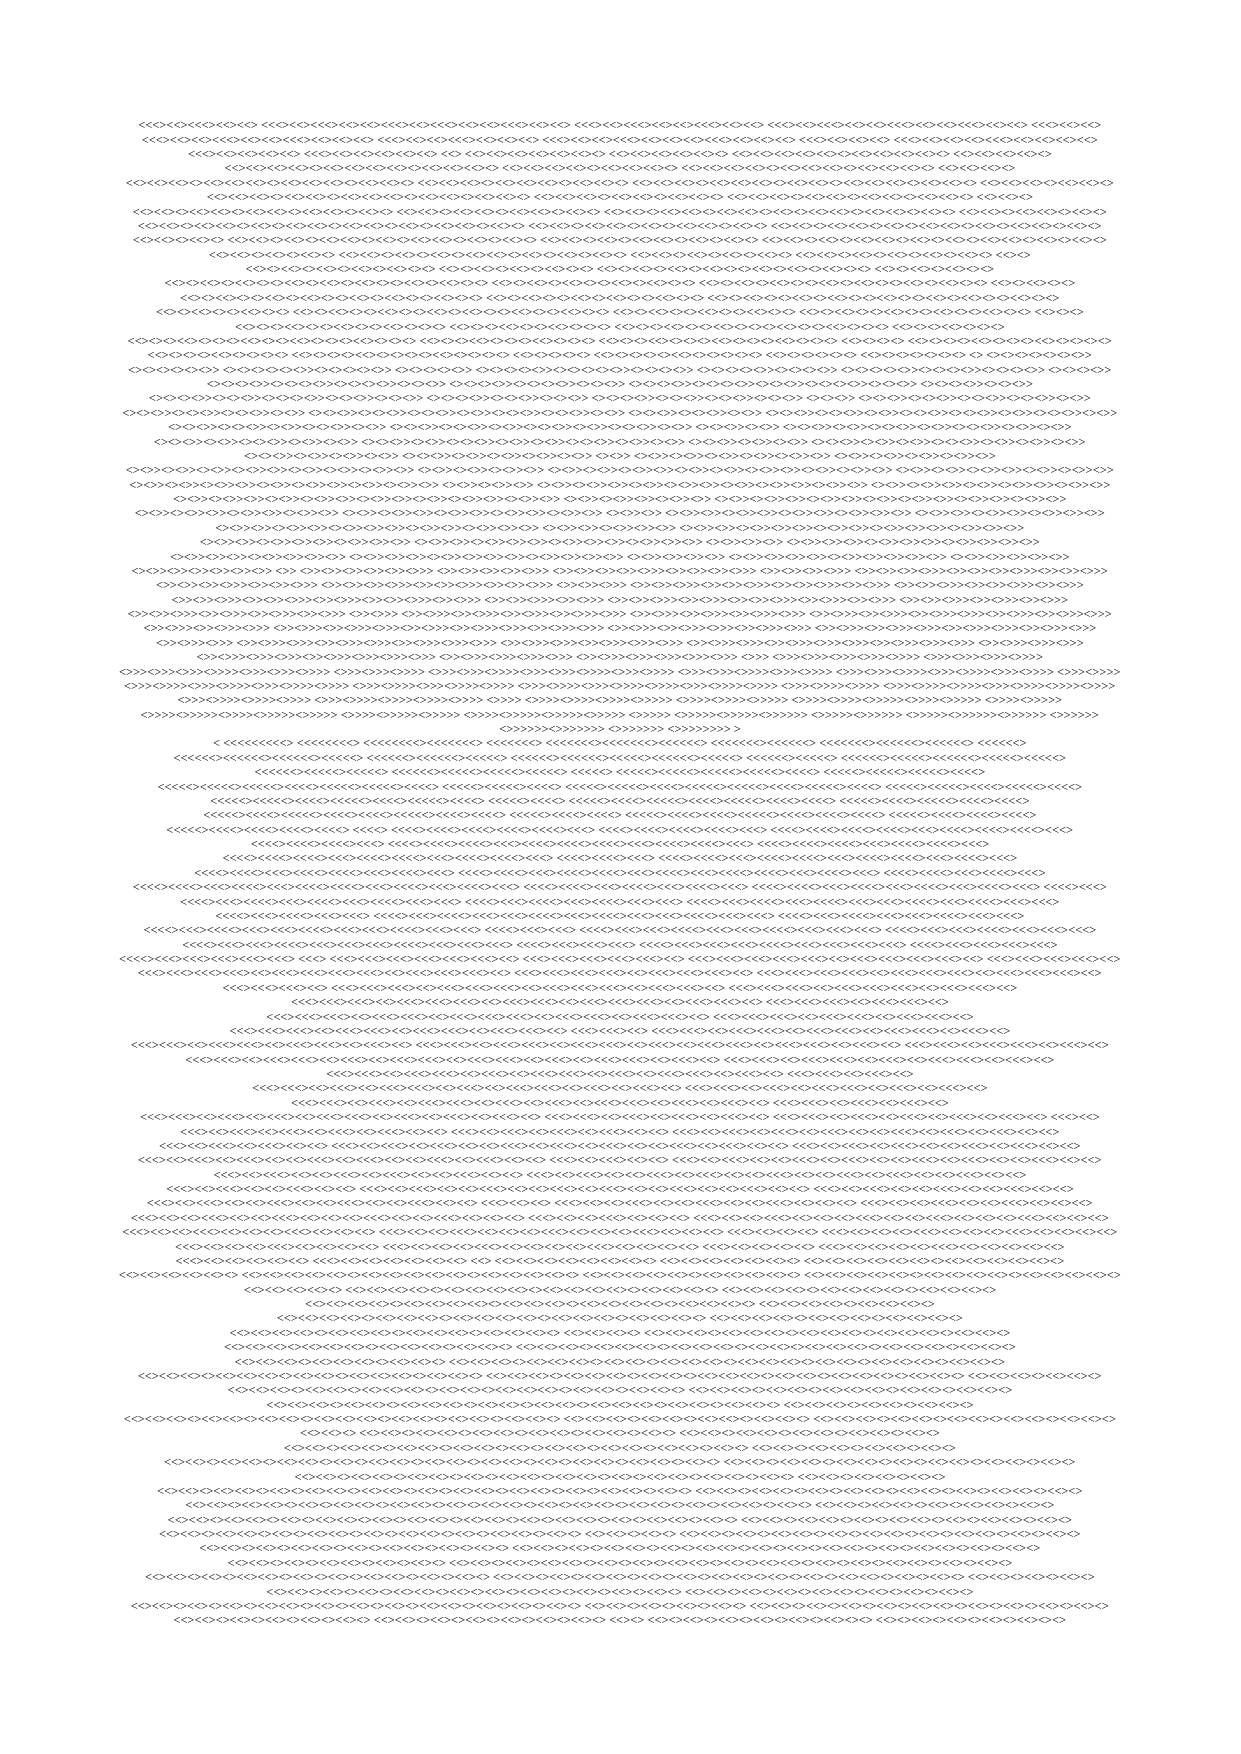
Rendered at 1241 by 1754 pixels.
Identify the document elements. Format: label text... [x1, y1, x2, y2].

text < <<<<<<<<<> <<<<<<<<> <<<<<<<<><<<<<<<> <<<<<<<> <<<<<<<><<<<<<<><<<<<<> <<<<<<<><<<<<<> <<<<<<<><<<<<<><<<<<<> <<<<<<> <<<<<<><<<<<<><<<<<<><<<<<> <<<<<<><<<<<<><<<<<> <<<<<<><<<<<<><<<<<><<<<<<><<<<<> <<<<<<><<<<<> <<<<<<><<<<<><<<<<<><<<<<><<<<<> <<<<<<><<<<<><<<<<> <<<<<<><<<<<><<<<<><<<<<> <<<<<> <<<<<><<<<<><<<<<><<<<<><<<<> <<<<<><<<<<><<<<<><<<<> <<<<<><<<<<><<<<<><<<<><<<<<><<<<<><<<<> <<<<<><<<<<><<<<> <<<<<><<<<<><<<<><<<<<><<<<<><<<<><<<<<><<<<> <<<<<><<<<<><<<<><<<<<><<<<> <<<<<><<<<<><<<<><<<<<><<<<><<<<<><<<<> <<<<<><<<<> <<<<<><<<<><<<<<><<<<><<<<<><<<<><<<<> <<<<<><<<<><<<<<><<<<><<<<> <<<<<><<<<><<<<<><<<<><<<<><<<<<><<<<><<<<> <<<<<><<<<><<<<> <<<<<><<<<><<<<><<<<<><<<<><<<<><<<<> <<<<<><<<<><<<<><<<<> <<<<<><<<<><<<<><<<<><<<<> <<<<> <<<<><<<<><<<<><<<<><<<<><<<> <<<<><<<<><<<<><<<<><<<> <<<<><<<<><<<<><<<<><<<><<<<><<<<><<<<><<<> <<<<><<<<><<<<><<<> <<<<><<<<><<<<><<<><<<<><<<<><<<<><<<><<<<><<<<><<<> <<<<><<<<><<<<><<<><<<<><<<<><<<> <<<<><<<<><<<<><<<><<<<><<<<><<<><<<<><<<<><<<> <<<<><<<<><<<> <<<<><<<<><<<><<<<><<<<><<<><<<<><<<<><<<><<<<><<<> <<<<><<<<><<<><<<<><<<<><<<><<<<><<<> <<<<><<<<><<<><<<<><<<<><<<><<<<><<<><<<<><<<<><<<><<<<><<<> <<<<><<<<><<<><<<<><<<> <<<<><<<<><<<><<<<><<<><<<<><<<<><<<><<<<><<<><<<<><<<> <<<<><<<<><<<><<<<><<<><<<<><<<> <<<<><<<<><<<><<<<><<<><<<<><<<><<<<><<<> <<<<><<<> <<<<><<<><<<<><<<><<<<><<<><<<<><<<><<<> <<<<><<<><<<<><<<><<<<><<<><<<> <<<<><<<><<<<><<<><<<<><<<><<<><<<<><<<><<<<><<<><<<> <<<<><<<><<<<><<<><<<> <<<<><<<><<<<><<<><<<><<<<><<<><<<<><<<><<<><<<<><<<><<<> <<<<><<<><<<<><<<><<<><<<<><<<><<<> <<<<><<<><<<<><<<><<<><<<<><<<><<<><<<<><<<><<<> <<<<><<<><<<> <<<<><<<><<<><<<<><<<><<<><<<<><<<><<<><<<> <<<<><<<><<<><<<<><<<><<<><<<> <<<<><<<><<<><<<<><<<><<<><<<><<<<><<<><<<><<<> <<<<><<<><<<><<<> <<<<><<<><<<><<<><<<<><<<><<<><<<><<<> <<<<><<<><<<><<<><<<> <<<<><<<><<<><<<><<<><<<> <<<> <<<><<<><<<><<<><<<><<<><<> <<<><<<><<<><<<><<<><<> <<<><<<><<<><<<><<<><<><<<><<<><<<><<<><<> <<<><<<><<<><<<><<> <<<><<<><<<><<<><<><<<><<<><<<><<<><<><<<><<<><<<><<> <<<><<<><<<><<<><<><<<><<<><<<><<> <<<><<<><<<><<<><<><<<><<<><<<><<><<<><<<><<<><<> <<<><<<><<<><<> <<<><<<><<<><<><<<><<<><<<><<><<<><<<><<<><<><<<><<<><<> <<<><<<><<<><<><<<><<<><<<><<><<<><<<><<> <<<><<<><<<><<><<<><<<><<<><<><<<><<<><<><<<><<<><<<><<><<<><<<><<> <<<><<<><<<><<><<<><<<><<> <<<><<<><<<><<><<<><<<><<><<<><<<><<<><<><<<><<<><<><<<><<<><<> <<<><<<><<<><<><<<><<<><<><<<><<<><<> <<<><<<><<<><<><<<><<<><<><<<><<<><<><<<><<<><<> <<<><<<><<> <<<><<<><<><<<><<<><<><<<><<<><<><<<><<<><<><<<><<> <<<><<<><<><<<><<<><<><<<><<<><<><<<><<> <<<><<<><<><<<><<<><<><<<><<<><<><<<><<><<<><<<><<><<<><<<><<><<<><<> <<<><<<><<><<<><<<><<><<<><<> <<<><<<><<><<<><<<><<><<<><<><<<><<<><<><<<><<<><<><<<><<><<<><<<><<><<<><<> <<<><<<><<><<<><<<><<><<<><<><<<><<<><<><<<><<> <<<><<<><<><<<><<<><<><<<><<><<<><<<><<><<<><<><<<><<<><<><<<><<> <<<><<<><<><<<><<> <<<><<<><<><<<><<><<<><<<><<><<<><<><<<><<<><<><<<><<><<<><<> <<<><<<><<><<<><<><<<><<<><<><<<><<><<<><<> <<<><<<><<><<<><<><<<><<<><<><<<><<><<<><<><<<><<<><<><<<><<><<<><<> <<<><<<><<><<<><<><<<><<> <<<><<<><<><<<><<><<<><<><<<><<<><<><<<><<><<<><<><<<><<> <<<><<<><<><<<><<><<<><<><<<><<> <<<><<<><<><<<><<><<<><<><<<><<><<<><<> <<<><<> <<<><<><<<><<><<<><<><<<><<><<<><<><<> <<<><<><<<><<><<<><<><<<><<><<> <<<><<><<<><<><<<><<><<<><<><<><<<><<><<<><<><<<><<><<> <<<><<><<<><<><<<><<><<> <<<><<><<<><<><<<><<><<><<<><<><<<><<><<<><<><<><<<><<><<<><<><<> <<<><<><<<><<><<<><<><<><<<><<><<<><<><<> <<<><<><<<><<><<<><<><<><<<><<><<<><<><<><<<><<><<<><<><<> <<<><<><<<><<><<> <<<><<><<<><<><<><<<><<><<<><<><<><<<><<><<<><<><<><<<><<><<> <<<><<><<<><<><<><<<><<><<<><<><<><<<><<><<> <<<><<><<<><<><<><<<><<><<<><<><<><<<><<><<><<<><<><<<><<><<><<<><<><<> <<<><<><<<><<><<><<<><<><<> <<<><<><<<><<><<><<<><<><<><<<><<><<<><<><<><<<><<><<><<<><<><<> <<<><<><<<><<><<><<<><<><<><<<><<><<> <<<><<><<<><<><<><<<><<><<><<<><<><<><<<><<><<> <<<><<><<> <<<><<><<><<<><<><<><<<><<><<><<<><<><<><<> <<<><<><<><<<><<><<><<<><<><<><<> <<<><<><<><<<><<><<><<<><<><<><<><<<><<><<><<<><<><<><<> <<<><<><<><<<><<><<><<> <<<><<><<><<<><<><<><<><<<><<><<><<<><<><<><<><<<><<><<><<> <<<><<><<><<<><<><<><<><<<><<><<><<> <<<><<><<><<<><<><<><<><<<><<><<><<><<<><<><<><<> <<<><<><<><<> <<<><<><<><<><<<><<><<><<><<<><<><<><<><<> <<<><<><<><<><<<><<><<><<><<> <<<><<><<><<><<<><<><<><<><<><<<><<><<><<><<> <<<><<><<><<><<> <<<><<><<><<><<><<<><<><<><<><<><<> <<<><<><<><<><<><<> <<<><<><<><<><<><<><<> <<> <<><<><<><<><<><<><<><> <<><<><<><<><<><<><> <<><<><<><<><<><<><><<><<><<><<><<><> <<><<><<><<><<><> <<><<><<><<><<><><<><<><<><<><<><><<><<><<><<><> <<><<><<><<><<><><<><<><<><<><> <<><<><<><<><<><><<><<><<><<><><<><<><<><<><> <<><<><<><<><> <<><<><<><<><><<><<><<><<><><<><<><<><<><><<><<><<><> <<><<><<><<><><<><<><<><<><><<><<><<><> <<><<><<><<><><<><<><<><<><><<><<><<><><<><<><<><<><><<><<><<><> <<><<><<><<><><<><<><<><> <<><<><<><<><><<><<><<><><<><<><<><<><><<><<><<><><<><<><<><> <<><<><<><<><><<><<><<><><<><<><<><> <<><<><<><<><><<><<><<><><<><<><<><><<><<><<><> <<><<><<><> <<><<><<><><<><<><<><><<><<><<><><<><<><<><><<><<><> <<><<><<><><<><<><<><><<><<><<><><<><<><> <<><<><<><><<><<><<><><<><<><<><><<><<><><<><<><<><><<><<><<><><<><<><> <<><<><<><><<><<><<><><<><<><> <<><<><<><><<><<><<><><<><<><><<><<><<><><<><<><<><><<><<><><<><<><<><><<><<><> <<><<><<><><<><<><<><><<><<><><<><<><<><><<><<><> <<><<><<><><<><<><<><><<><<><><<><<><<><><<><<><><<><<><<><><<><<><> <<><<><<><><<><<><> <<><<><<><><<><<><><<><<><<><><<><<><><<><<><<><><<><<><><<><<><> <<><<><<><><<><<><><<><<><<><><<><<><><<><<><> <<><<><<><><<><<><><<><<><<><><<><<><><<><<><><<><<><<><><<><<><><<><<><> <<><<><<><><<><<><><<><<><> <<><<><<><><<><<><><<><<><><<><<><<><><<><<><><<><<><><<><<><> <<><<><<><><<><<><><<><<><><<><<><> <<><<><<><><<><<><><<><<><><<><<><><<><<><> <<><<><> <<><<><><<><<><><<><<><><<><<><><<><<><><<><> <<><<><><<><<><><<><<><><<><<><><<><> <<><<><><<><<><><<><<><><<><<><><<><><<><<><><<><<><><<><<><><<><> <<><<><><<><<><><<><<><><<><> <<><<><><<><<><><<><<><><<><><<><<><><<><<><><<><<><><<><><<><<><><<><<><><<><> <<><<><><<><<><><<><<><><<><><<><<><><<><<><><<><> <<><<><><<><<><><<><<><><<><><<><<><><<><<><><<><><<><<><><<><<><><<><> <<><<><><<><<><><<><> <<><<><><<><<><><<><><<><<><><<><<><><<><><<><<><><<><<><><<><><<><<><><<><> <<><<><><<><<><><<><><<><<><><<><<><><<><><<><<><><<><> <<><<><><<><<><><<><><<><<><><<><<><><<><><<><<><><<><><<><<><><<><<><><<><><<><<><><<><> <<><<><><<><<><><<><><<><<><><<><> <<><<><><<><<><><<><><<><<><><<><><<><<><><<><<><><<><><<><<><><<><><<><<><><<><> <<><<><><<><<><><<><><<><<><><<><><<><<><><<><> <<><<><><<><<><><<><><<><<><><<><><<><<><><<><><<><<><><<><> <<><<><><<><> <<><<><><<><><<><<><><<><><<><<><><<><><<><<><><<><><<><> <<><<><><<><><<><<><><<><><<><<><><<><><<><> <<><<><><<><><<><<><><<><><<><<><><<><><<><><<><<><><<><><<><<><><<><><<><> <<><<><><<><><<><<><><<><><<><> <<><<><><<><><<><<><><<><><<><><<><<><><<><><<><<><><<><><<><><<><<><><<><><<><> <<><<><><<><><<><<><><<><><<><><<><<><><<><><<><> <<><<><><<><><<><<><><<><><<><><<><<><><<><><<><><<><<><><<><><<><> <<><<><><<><><<><> <<><<><><<><><<><><<><<><><<><><<><><<><<><><<><><<><><<><> <<><<><><<><><<><><<><<><><<><><<><><<><> <<><<><><<><><<><><<><<><><<><><<><><<><><<><<><><<><><<><><<><> <<><<><><<><><<><><<><> <<><<><><<><><<><><<><><<><<><><<><><<><><<><><<><> <<><<><><<><><<><><<><><<><> <<><<><><<><><<><><<><><<><><<><> <<><> <<><><<><><<><><<><><<><><<><><> <<><><<><><<><><<><><<><><> [118, 736, 1122, 1627]
text <<<><<><<<><<><<> <<<><<><<<><<><<><<<><<><<<><<><<><<<><<><<> <<<><<><<<><<><<><<<><<><<> <<<><<><<<><<><<><<<><<><<><<<><<><<> <<<><<><<> <<<><<><<><<<><<><<><<<><<><<><<> <<<><<><<><<<><<><<><<> <<<><<><<><<<><<><<><<><<<><<><<><<> <<<><<><<><<> <<<><<><<><<><<<><<><<><<><<> <<<><<><<><<><<> <<<><<><<><<><<><<> <<> <<><<><<><<><<><<><> <<><<><<><<><<><> <<><<><<><<><<><><<><<><<><<><> <<><<><<><<><> <<><<><<><<><><<><<><<><<><><<><<><<><> <<><<><<><<><><<><<><<><> <<><<><<><<><><<><<><<><><<><<><<><> <<><<><<><> <<><<><<><><<><<><<><><<><<><<><><<><<><> <<><<><<><><<><<><<><><<><<><> <<><<><<><><<><<><<><><<><<><><<><<><<><><<><<><> <<><<><<><><<><<><> <<><<><<><><<><<><><<><<><<><><<><<><><<><<><> <<><<><<><><<><<><><<><<><> <<><<><<><><<><<><><<><<><><<><<><> <<><<><> <<><<><><<><<><><<><<><><<><<><><<><> <<><<><><<><<><><<><<><><<><> <<><<><><<><<><><<><<><><<><><<><<><><<><<><><<><> <<><<><><<><<><><<><> <<><<><><<><<><><<><><<><<><><<><<><><<><><<><<><><<><> <<><<><><<><<><><<><><<><<><><<><> <<><<><><<><<><><<><><<><<><><<><><<><<><><<><> <<><<><><<><> <<><<><><<><><<><<><><<><><<><<><><<><><<><> <<><<><><<><><<><<><><<><><<><> <<><<><><<><><<><<><><<><><<><><<><<><><<><><<><> <<><<><><<><><<><> <<><<><><<><><<><><<><<><><<><><<><><<><> <<><<><><<><><<><><<><> <<><<><><<><><<><><<><><<><> <<><> <<><><<><><<><><<><><<><><> <<><><<><><<><><<><><> <<><><<><><<><><<><><><<><><<><><<><><> <<><><<><><<><><> <<><><<><><<><><><<><><<><><<><><><<><><<><><> <<><><<><><<><><><<><><<><><> <<><><<><><<><><><<><><<><><><<><><<><><> <<><><<><><> <<><><<><><><<><><<><><><<><><<><><><<><><> <<><><<><><><<><><<><><><<><><> <<><><<><><><<><><<><><><<><><><<><><<><><><<><><> <<><><<><><><<><><> <<><><<><><><<><><><<><><<><><><<><><><<><><> <<><><<><><><<><><><<><><> <<><><<><><><<><><><<><><><<><><> <<><><> <<><><><<><><><<><><><<><><><> <<><><><<><><><<><><><> <<><><><<><><><<><><><><<><><><<><><><> <<><><><<><><><> <<><><><<><><><><<><><><<><><><><<><><><> <<><><><<><><><><<><><><> <<><><><<><><><><<><><><><<><><><> <<><><><> <<><><><><<><><><><<><><><><> <<><><><><<><><><><> <<><><><><<><><><><><<><><><><> <<><><><><> <<><><><><><<><><><><><> <<><><><><><> <<><><><><><><> <> <><><><><><><>> <><><><><><>> <><><><><><>><><><><><>> <><><><><>> <><><><><>><><><><><>><><><><>> <><><><><>><><><><>> <><><><><>><><><><>><><><><>> <><><><>> <><><><>><><><><>><><><><>><><><>> <><><><>><><><><>><><><>> <><><><>><><><><>><><><>><><><><>><><><>> <><><><>><><><>> <><><><>><><><>><><><><>><><><>><><><>> <><><><>><><><>><><><>> <><><><>><><><>><><><>><><><>> <><><>> <><><>><><><>><><><>><><><>><><>> <><><>><><><>><><><>><><>> <><><>><><><>><><><>><><>><><><>><><><>><><>> <><><>><><><>><><>> <><><>><><><>><><>><><><>><><><>><><>><><><>><><>> <><><>><><><>><><>><><><>><><>> <><><>><><><>><><>><><><>><><>><><><>><><>> <><><>><><>> <><><>><><>><><><>><><>><><><>><><>><><>> <><><>><><>><><><>><><>><><>> <><><>><><>><><><>><><>><><>><><><>><><>><><>> <><><>><><>><><>> <><><>><><>><><>><><><>><><>><><>><><>> <><><>><><>><><>><><>> <><><>><><>><><>><><>><><>> <><>> <><>><><>><><>><><>><><>><>> <><>><><>><><>><><>><>> <><>><><>><><>><><>><>><><>><><>><><>><>> <><>><><>><><>><>> <><>><><>><><>><>><><>><><>><><>><>><><>><><>><>> <><>><><>><><>><>><><>><><>><>> <><>><><>><><>><>><><>><><>><>><><>><><>><>> <><>><><>><>> <><>><><>><>><><>><><>><>><><>><><>><>><><>><>> <><>><><>><>><><>><><>><>><><>><>> <><>><><>><>><><>><><>><>><><>><>><><>><><>><>><><>><>> <><>><><>><>><><>><>> <><>><><>><>><><>><>><><>><><>><>><><>><>><><>><>> <><>><><>><>><><>><>><><>><>> <><>><><>><>><><>><>><><>><>><><>><>> <><>><>> <><>><>><><>><>><><>><>><><>><>><>> <><>><>><><>><>><><>><>><>> <><>><>><><>><>><><>><>><>><><>><>><><>><>><>> <><>><>><><>><>><>> <><>><>><><>><>><>><><>><>><><>><>><>><><>><>><>> <><>><>><><>><>><>><><>><>><>> <><>><>><><>><>><>><><>><>><>><><>><>><>> <><>><>><>> <><>><>><>><><>><>><>><><>><>><>><>> <><>><>><>><><>><>><>><>> <><>><>><>><><>><>><>><>><><>><>><>><>> <><>><>><>><>> <><>><>><>><>><><>><>><>><>><>> <><>><>><>><>><>> <><>><>><>><>><>><>> <>> <>><>><>><>><>><>>> <>><>><>><>><>>> <>><>><>><>><>>><>><>><>><>>> <>><>><>><>>> <>><>><>><>>><>><>><>><>>><>><>><>>> <>><>><>><>>><>><>><>>> <>><>><>><>>><>><>><>>><>><>><>>> <>><>><>>> <>><>><>>><>><>><>>><>><>><>>><>><>>> <>><>><>>><>><>><>>><>><>>> <>><>><>>><>><>><>>><>><>>><>><>><>>><>><>>> <>><>><>>><>><>>> <>><>><>>><>><>>><>><>><>>><>><>>><>><>>> <>><>><>>><>><>>><>><>>> <>><>><>>><>><>>><>><>>><>><>>> <>><>>> <>><>>><>><>>><>><>>><>><>>><>>> <>><>>><>><>>><>><>>><>>> <>><>>><>><>>><>><>>><>>><>><>>><>><>>><>>> <>><>>><>><>>><>>> <>><>>><>><>>><>>><>><>>><>><>>><>>><>><>>><>>> <>><>>><>><>>><>>><>><>>><>>> <>><>>><>><>>><>>><>><>>><>>><>><>>><>>> <>><>>><>>> <>><>>><>>><>><>>><>>><>><>>><>>><>>> <>><>>><>>><>><>>><>>><>>> <>><>>><>>><>><>>><>>><>>><>><>>><>>><>>> <>><>>><>>><>>> <>><>>><>>><>>><>><>>><>>><>>><>>> <>><>>><>>><>>><>>> <>><>>><>>><>>><>>><>>> <>>> <>>><>>><>>><>>><>>>> <>>><>>><>>><>>>> <>>><>>><>>><>>>><>>><>>><>>>> <>>><>>><>>>> <>>><>>><>>>><>>><>>><>>>><>>><>>>> <>>><>>><>>>><>>><>>>> <>>><>>><>>>><>>><>>>><>>><>>>> <>>><>>>> <>>><>>>><>>><>>>><>>><>>>><>>>> <>>><>>>><>>><>>>><>>>> <>>><>>>><>>><>>>><>>>><>>><>>>><>>>> <>>><>>>><>>>> <>>><>>>><>>>><>>><>>>><>>>><>>>> <>>><>>>><>>>><>>>> <>>><>>>><>>>><>>>><>>>> <>>>> <>>>><>>>><>>>><>>>>> <>>>><>>>><>>>>> <>>>><>>>><>>>>><>>>><>>>>> <>>>><>>>>> <>>>><>>>>><>>>><>>>>><>>>>> <>>>><>>>>><>>>>> <>>>><>>>>><>>>>><>>>>> <>>>>> <>>>>><>>>>><>>>>>> <>>>>><>>>>>> <>>>>><>>>>>><>>>>>> <>>>>>> <>>>>>><>>>>>>> <>>>>>>> <>>>>>>>> > [118, 118, 1122, 736]
